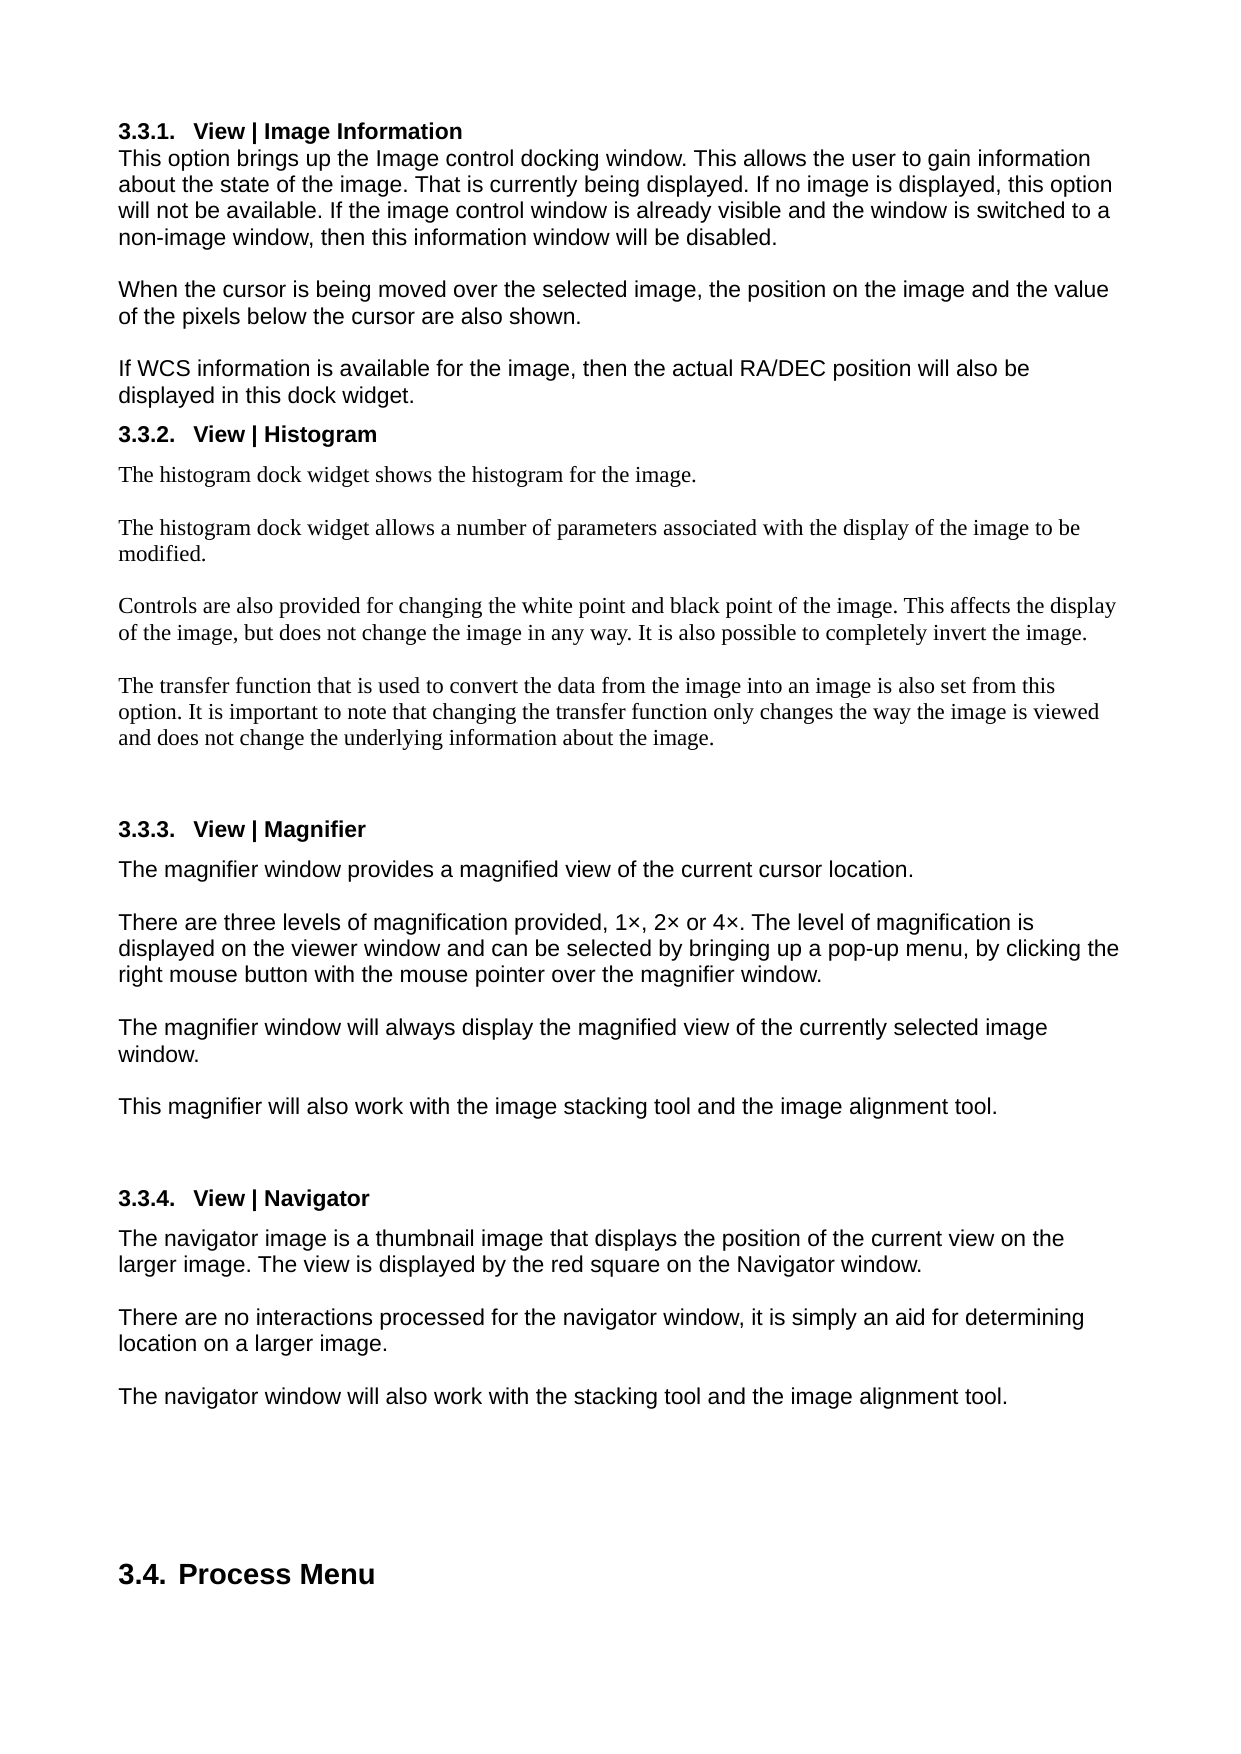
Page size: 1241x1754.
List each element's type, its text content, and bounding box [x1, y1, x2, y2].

text The navigator image is a thumbnail image that displays the position of the current view on the larger image. The view is displayed by the red square on the Navigator window. [118, 1211, 1122, 1278]
subtitle Process Menu [118, 1557, 1122, 1591]
text The magnifier window provides a magnified view of the current cursor location. [118, 842, 1122, 882]
subtitle View | Magnifier [118, 816, 1122, 842]
text This option brings up the Image control docking window. This allows the user to gain information about the state of the image. That is currently being displayed. If no image is displayed, this option will not be available. If the image control window is already visible and the window is switched to a non-image window, then this information window will be disabled. [118, 144, 1122, 250]
subtitle View | Histogram [118, 421, 1122, 447]
text The navigator window will also work with the stacking tool and the image alignment tool. [118, 1369, 1122, 1409]
text The magnifier window will always display the magnified view of the currently selected image window. [118, 1000, 1122, 1067]
text There are no interactions processed for the navigator window, it is simply an aid for determining location on a larger image. [118, 1290, 1122, 1357]
text The histogram dock widget allows a number of parameters associated with the display of the image to be modified. [118, 500, 1122, 566]
text There are three levels of magnification provided, 1×, 2× or 4×. The level of magnification is displayed on the viewer window and can be selected by bringing up a pop-up menu, by clicking the right mouse button with the mouse pointer over the magnifier window. [118, 895, 1122, 988]
text Controls are also provided for changing the white point and black point of the image. This affects the display of the image, but does not change the image in any way. It is also possible to completely invert the image. [118, 579, 1122, 645]
text If WCS information is available for the image, then the actual RA/DEC position will also be displayed in this dock widget. [118, 341, 1122, 408]
text The transfer function that is used to convert the data from the image into an image is also set from this option. It is important to note that changing the transfer function only changes the way the image is viewed and does not change the underlying information about the image. [118, 658, 1122, 751]
subtitle View | Image Information [118, 118, 1122, 144]
subtitle View | Navigator [118, 1185, 1122, 1211]
text When the cursor is being moved over the selected image, the position on the image and the value of the pixels below the cursor are also shown. [118, 262, 1122, 329]
text This magnifier will also work with the image stacking tool and the image alignment tool. [118, 1079, 1122, 1119]
text The histogram dock widget shows the histogram for the image. [118, 447, 1122, 487]
